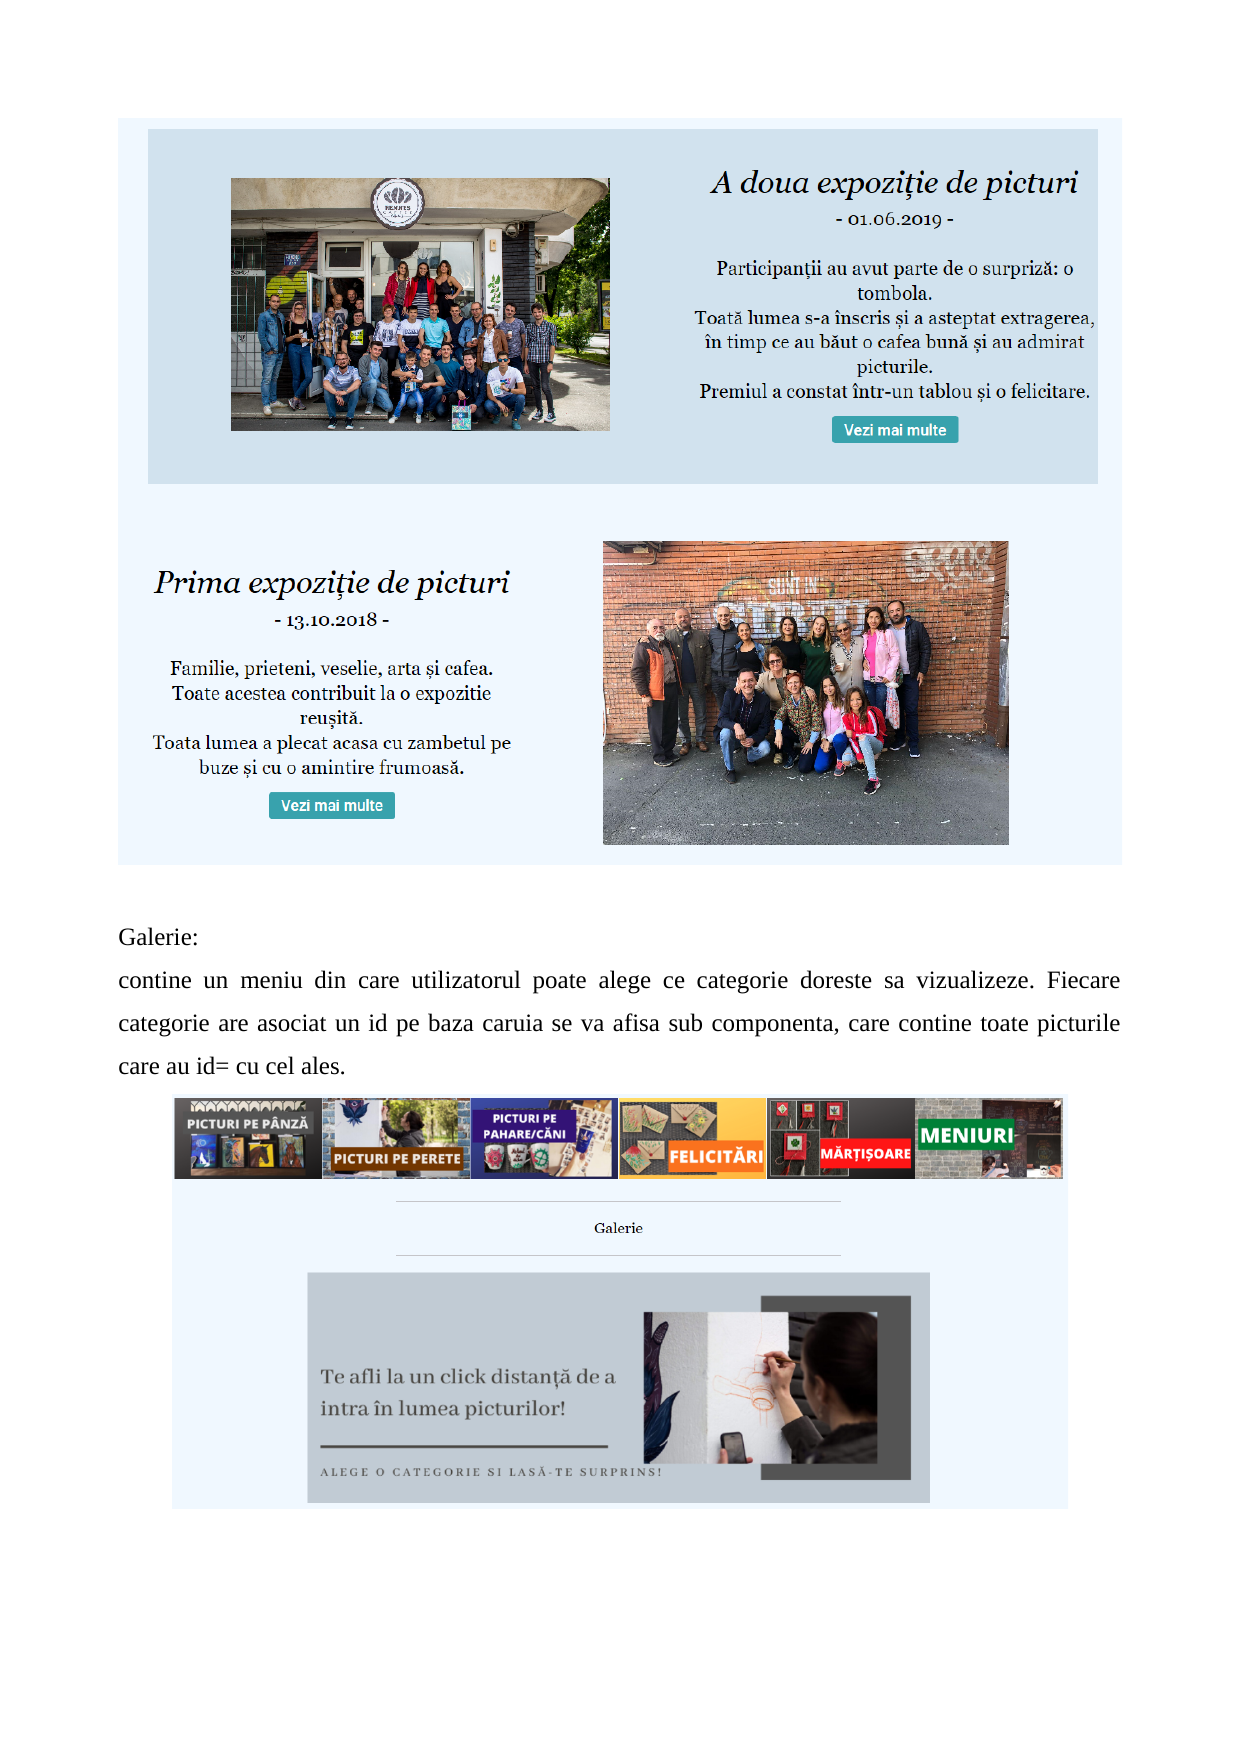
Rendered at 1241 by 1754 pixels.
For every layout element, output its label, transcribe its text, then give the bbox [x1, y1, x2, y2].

text contine un meniu din care utilizatorul poate alege ce categorie doreste sa vizualizeze. Fiecare categorie are asociat un id pe baza caruia se va afisa sub componenta, care contine toate picturile care au id= cu cel ales. [118, 965, 1122, 1080]
text Galerie: [118, 922, 1122, 951]
picture [118, 118, 1123, 865]
picture [172, 1094, 1069, 1509]
